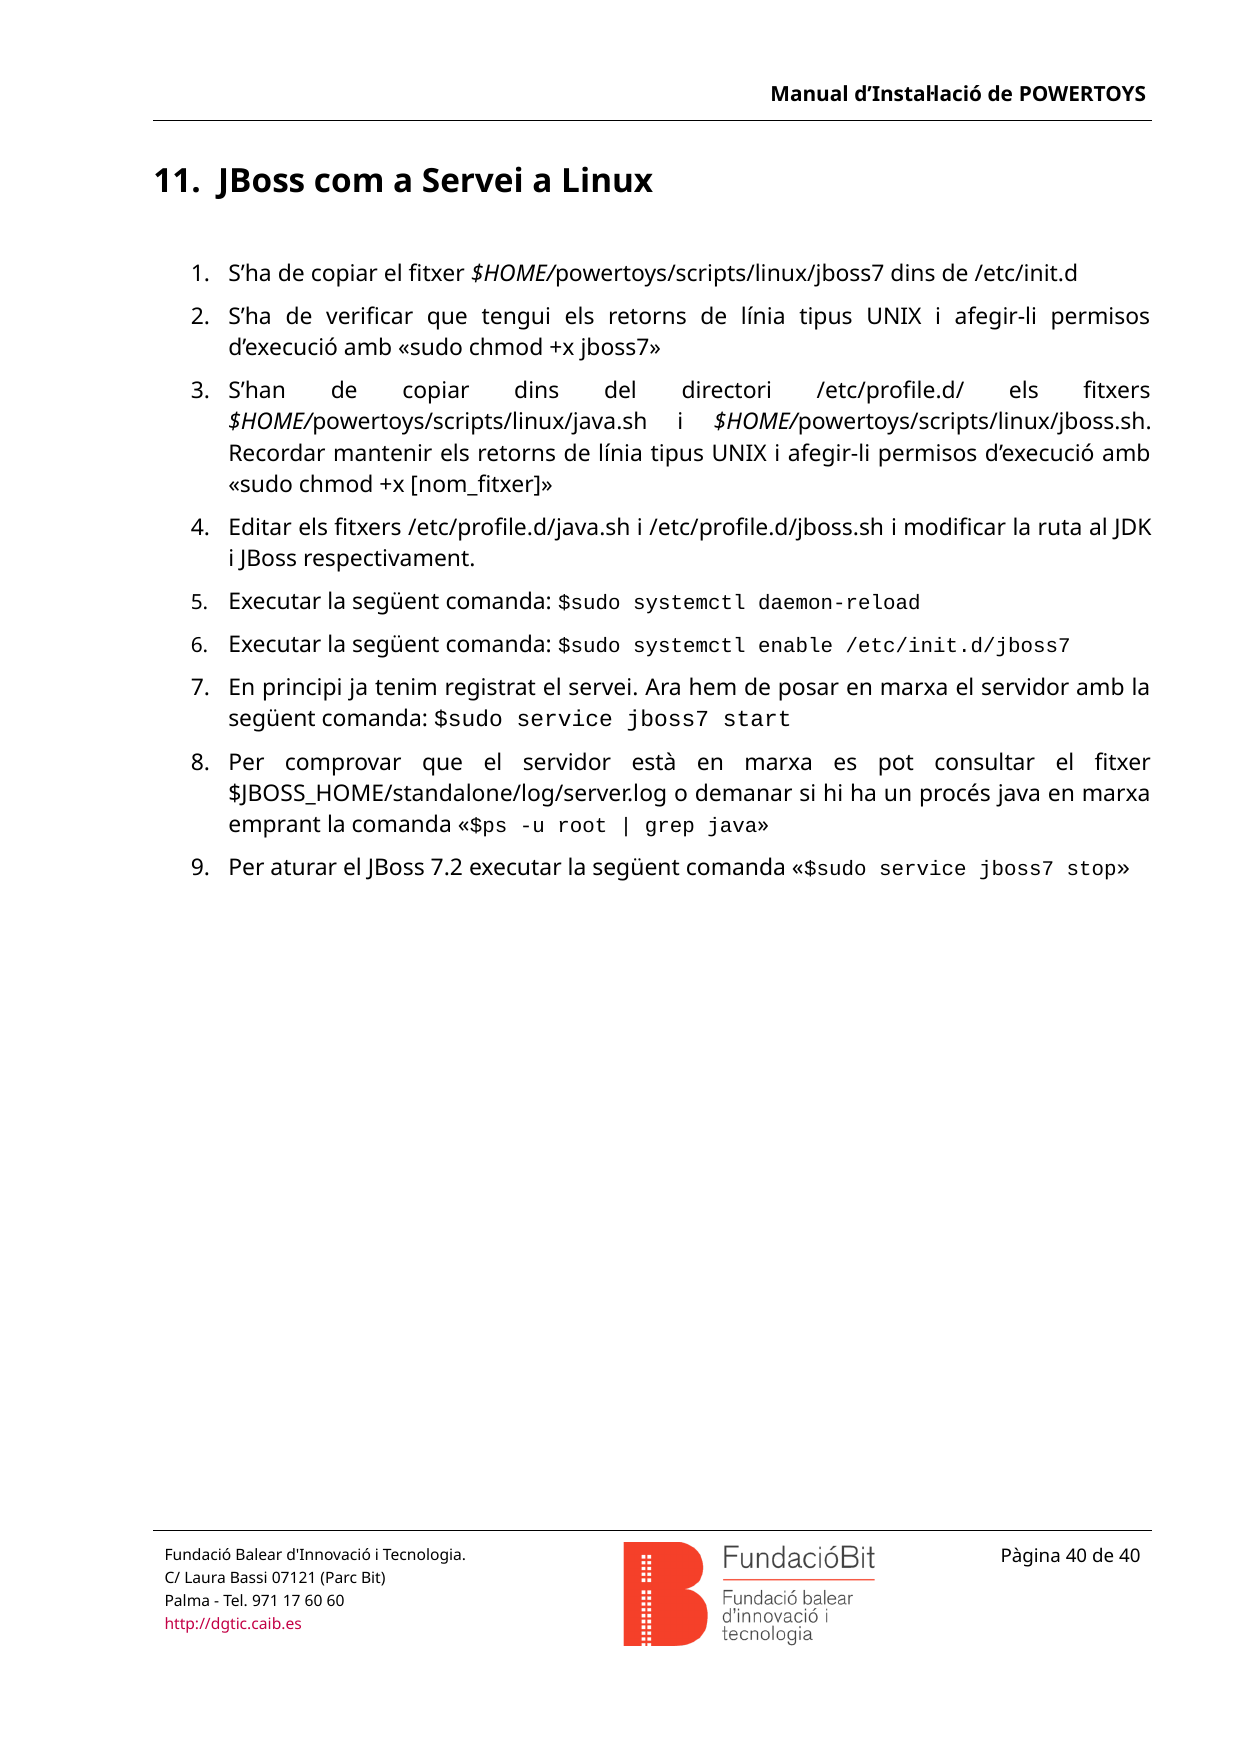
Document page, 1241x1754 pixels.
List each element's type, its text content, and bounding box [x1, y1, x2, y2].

list S’han de copiar dins del directori /etc/profile.d/ els fitxers $HOME/powertoys/scripts/linux/java.sh i $HOME/powertoys/scripts/linux/jboss.sh. Recordar mantenir els retorns de línia tipus UNIX i afegir-li permisos d’execució amb «sudo chmod +x [nom_fitxer]» [191, 374, 1152, 499]
list S’ha de copiar el fitxer $HOME/powertoys/scripts/linux/jboss7 dins de /etc/init.d [191, 257, 1152, 288]
list Per aturar el JBoss 7.2 executar la següent comanda «$sudo service jboss7 stop» [191, 851, 1152, 882]
subtitle JBoss com a Servei a Linux [153, 156, 1152, 202]
list Per comprovar que el servidor està en marxa es pot consultar el fitxer $JBOSS_HOME/standalone/log/server.log o demanar si hi ha un procés java en marxa emprant la comanda «$ps -u root | grep java» [191, 745, 1152, 839]
list S’ha de verificar que tengui els retorns de línia tipus UNIX i afegir-li permisos d’execució amb «sudo chmod +x jboss7» [191, 300, 1152, 362]
list Editar els fitxers /etc/profile.d/java.sh i /etc/profile.d/jboss.sh i modificar la ruta al JDK i JBoss respectivament. [191, 511, 1152, 573]
list En principi ja tenim registrat el servei. Ara hem de posar en marxa el servidor amb la següent comanda: $sudo service jboss7 start [191, 671, 1152, 734]
picture [623, 1542, 875, 1646]
list Executar la següent comanda: $sudo systemctl daemon-reload [191, 585, 1152, 616]
list Executar la següent comanda: $sudo systemctl enable /etc/init.d/jboss7 [191, 628, 1152, 659]
